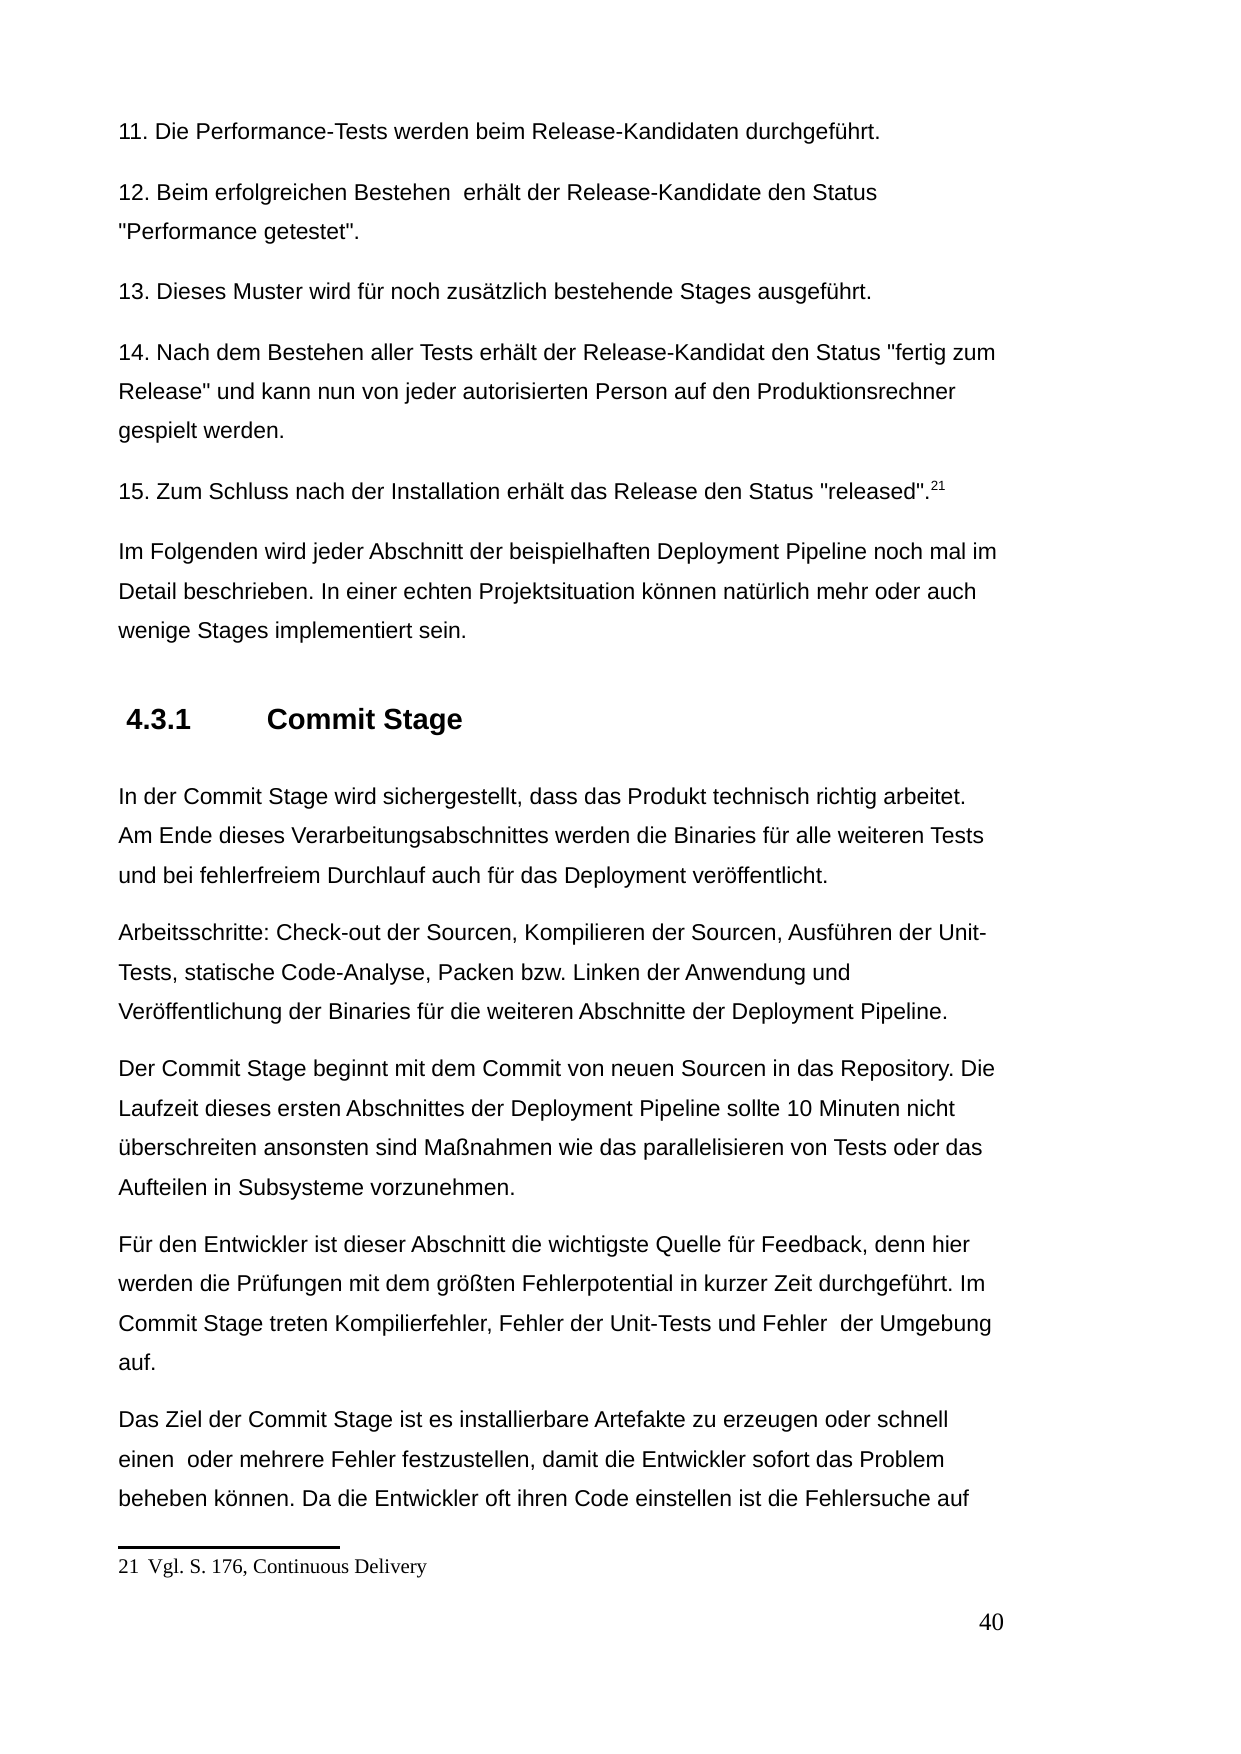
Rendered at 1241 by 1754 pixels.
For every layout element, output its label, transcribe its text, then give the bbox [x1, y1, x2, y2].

text Im Folgenden wird jeder Abschnitt der beispielhaften Deployment Pipeline noch mal im Detail beschrieben. In einer echten Projektsituation können natürlich mehr oder auch wenige Stages implementiert sein. [118, 538, 1004, 643]
text 13. Dieses Muster wird für noch zusätzlich bestehende Stages ausgeführt. [118, 278, 1004, 304]
subtitle Commit Stage [118, 702, 1004, 736]
text In der Commit Stage wird sichergestellt, dass das Produkt technisch richtig arbeitet. Am Ende dieses Verarbeitungsabschnittes werden die Binaries für alle weiteren Tests und bei fehlerfreiem Durchlauf auch für das Deployment veröffentlicht. [118, 783, 1004, 888]
text 12. Beim erfolgreichen Bestehen erhält der Release-Kandidate den Status "Performance getestet". [118, 178, 1004, 244]
text Für den Entwickler ist dieser Abschnitt die wichtigste Quelle für Feedback, denn hier werden die Prüfungen mit dem größten Fehlerpotential in kurzer Zeit durchgeführt. Im Commit Stage treten Kompilierfehler, Fehler der Unit-Tests und Fehler der Umgebung auf. [118, 1231, 1004, 1376]
text 14. Nach dem Bestehen aller Tests erhält der Release-Kandidat den Status "fertig zum Release" und kann nun von jeder autorisierten Person auf den Produktionsrechner gespielt werden. [118, 338, 1004, 444]
text Das Ziel der Commit Stage ist es installierbare Artefakte zu erzeugen oder schnell einen oder mehrere Fehler festzustellen, damit die Entwickler sofort das Problem beheben können. Da die Entwickler oft ihren Code einstellen ist die Fehlersuche auf [118, 1406, 1004, 1512]
text 15. Zum Schluss nach der Installation erhält das Release den Status "released". [118, 478, 1004, 504]
text Der Commit Stage beginnt mit dem Commit von neuen Sourcen in das Repository. Die Laufzeit dieses ersten Abschnittes der Deployment Pipeline sollte 10 Minuten nicht überschreiten ansonsten sind Maßnahmen wie das parallelisieren von Tests oder das Aufteilen in Subsysteme vorzunehmen. [118, 1055, 1004, 1200]
text Vgl. S. 176, Continuous Delivery [118, 1553, 1004, 1578]
text 11. Die Performance-Tests werden beim Release-Kandidaten durchgeführt. [118, 118, 1004, 144]
text Arbeitsschritte: Check-out der Sourcen, Kompilieren der Sourcen, Ausführen der Unit-Tests, statische Code-Analyse, Packen bzw. Linken der Anwendung und Veröffentlichung der Binaries für die weiteren Abschnitte der Deployment Pipeline. [118, 919, 1004, 1024]
